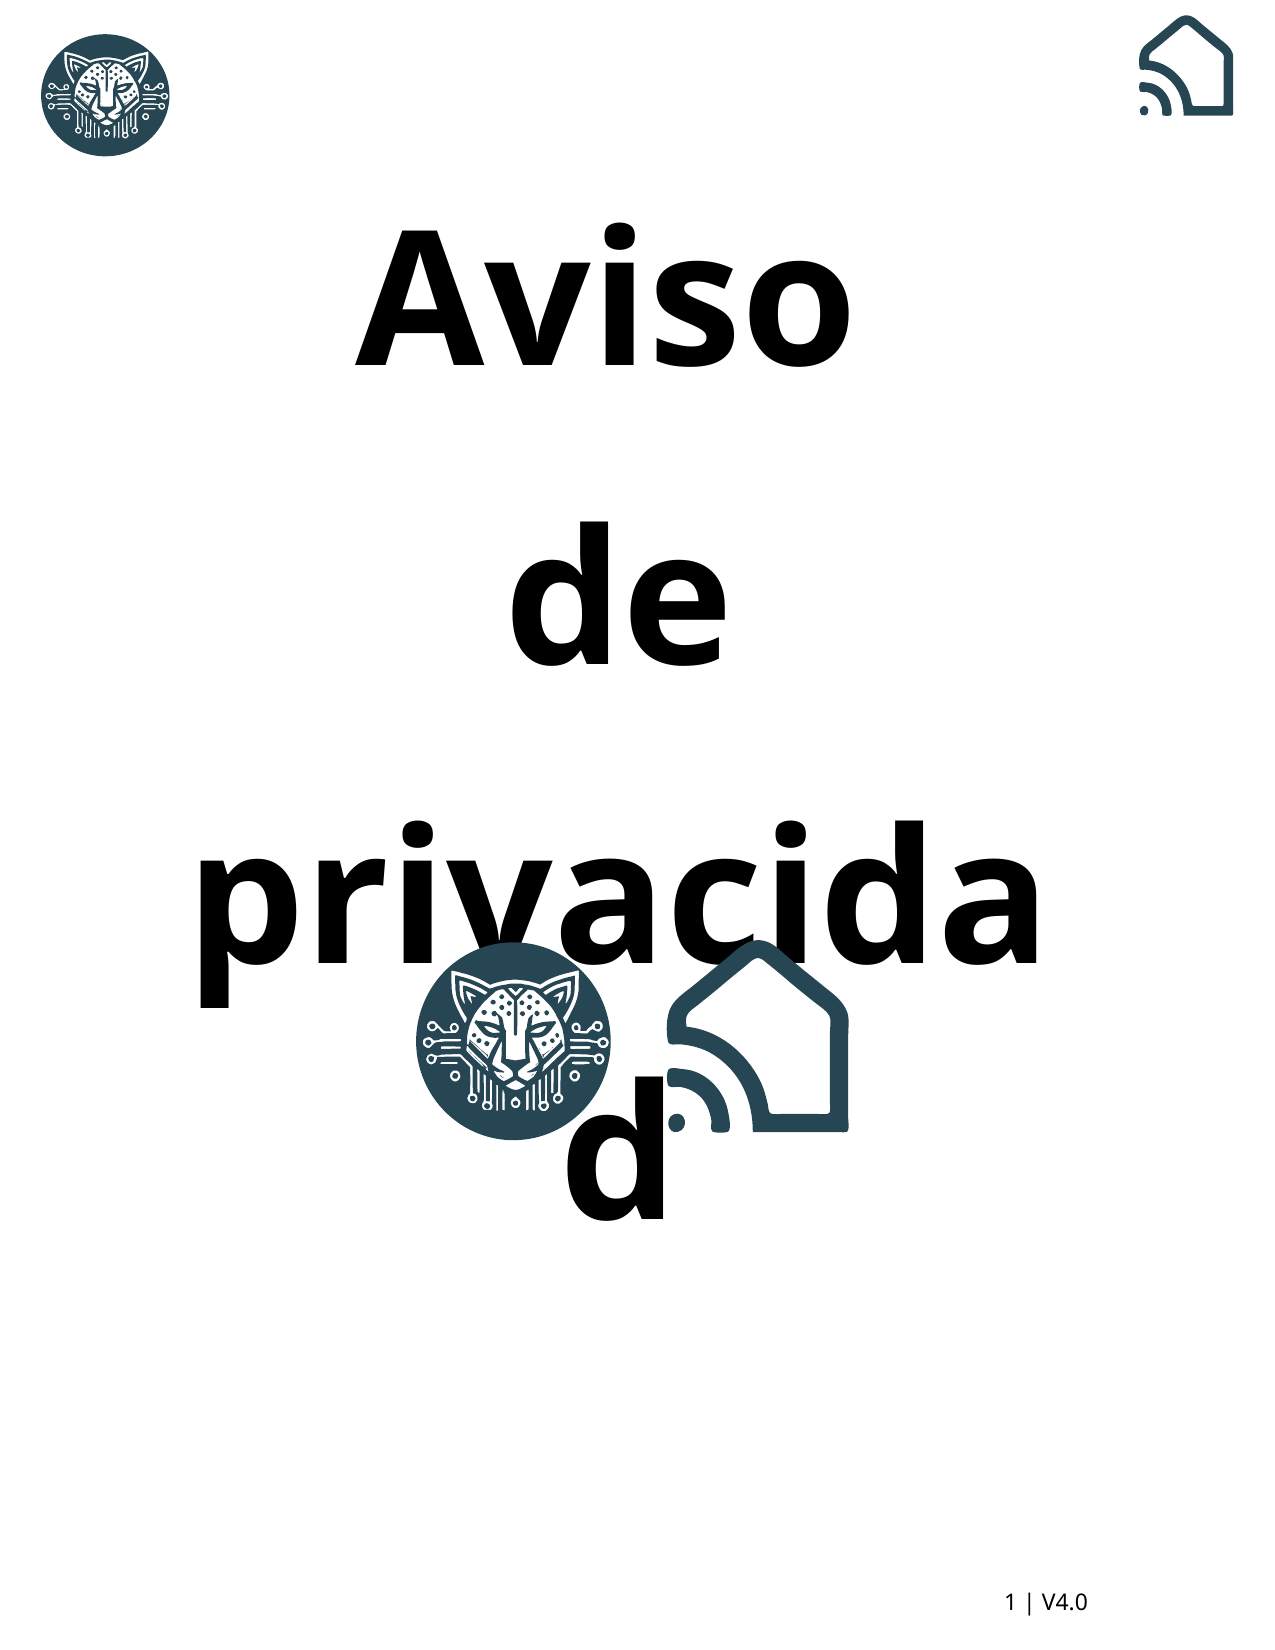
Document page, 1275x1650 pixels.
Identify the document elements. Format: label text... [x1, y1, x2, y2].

text de [150, 464, 1087, 720]
text privacidad [150, 763, 1087, 1274]
text Aviso [150, 165, 1087, 421]
